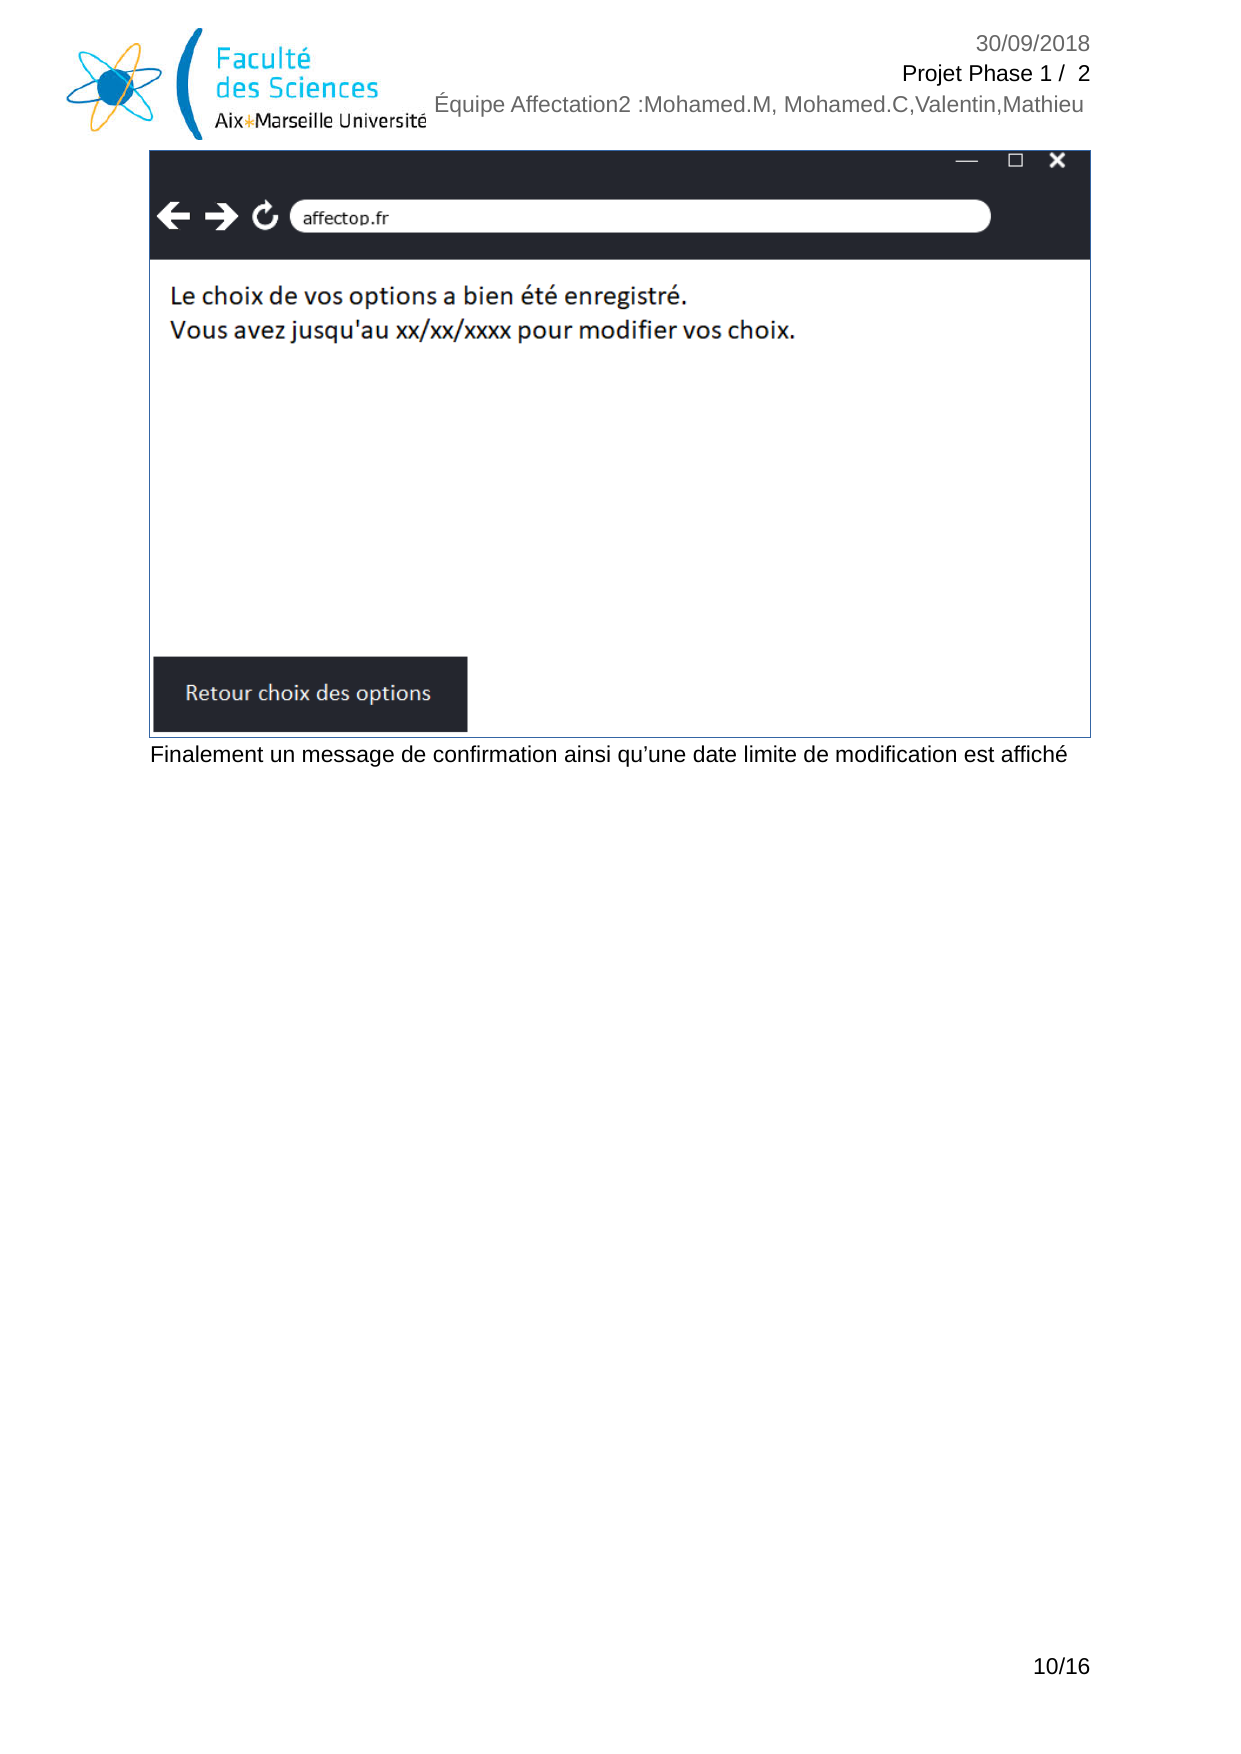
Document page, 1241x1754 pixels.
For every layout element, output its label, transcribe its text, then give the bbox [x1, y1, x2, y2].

picture [65, 28, 426, 140]
picture [150, 151, 1090, 737]
text Finalement un message de confirmation ainsi qu’une date limite de modification est affiché [150, 738, 1090, 768]
